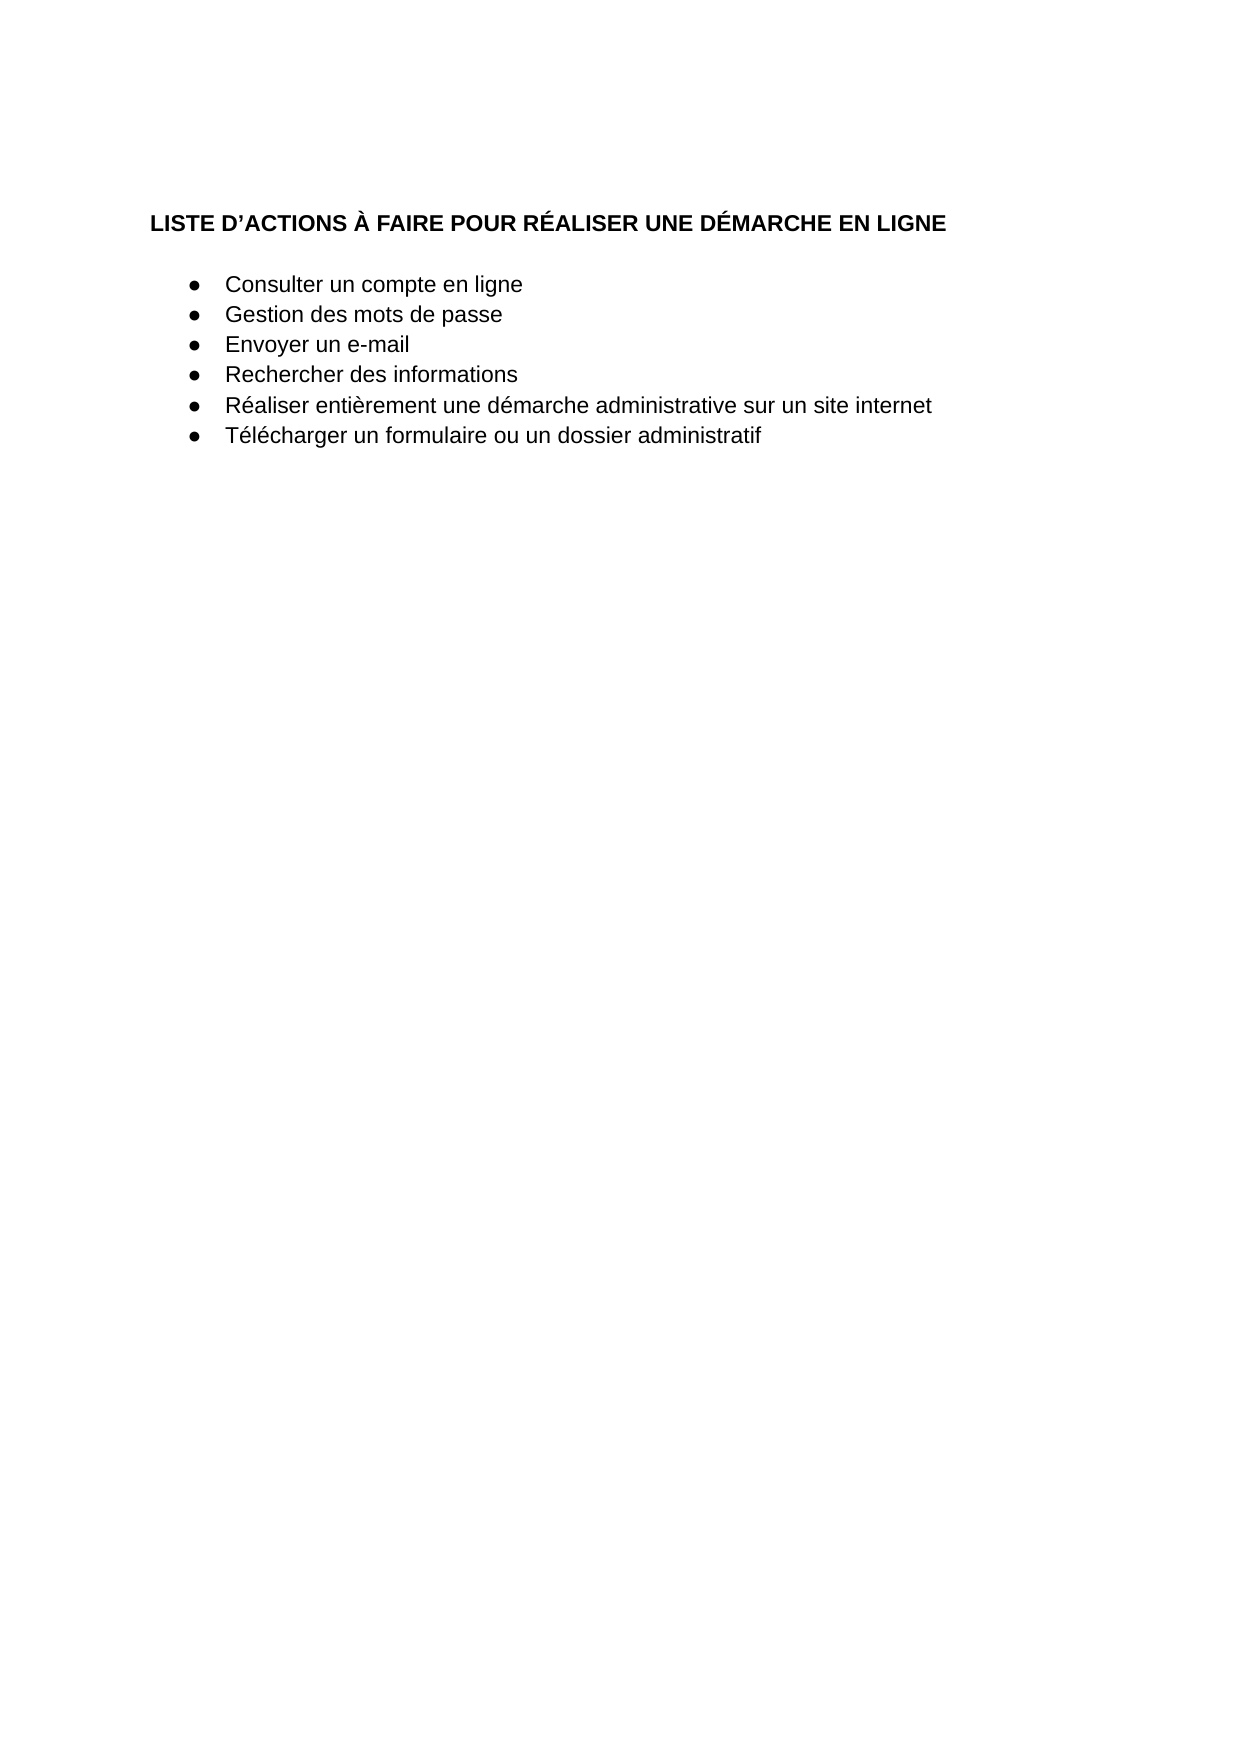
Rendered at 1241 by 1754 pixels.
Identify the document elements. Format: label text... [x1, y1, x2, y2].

list Gestion des mots de passe [187, 301, 1090, 327]
list Envoyer un e-mail [187, 331, 1090, 358]
list Rechercher des informations [187, 361, 1090, 388]
text LISTE D’ACTIONS À FAIRE POUR RÉALISER UNE DÉMARCHE EN LIGNE [150, 210, 1090, 237]
list Consulter un compte en ligne [187, 271, 1090, 297]
list Télécharger un formulaire ou un dossier administratif [187, 422, 1090, 448]
list Réaliser entièrement une démarche administrative sur un site internet [187, 392, 1090, 418]
